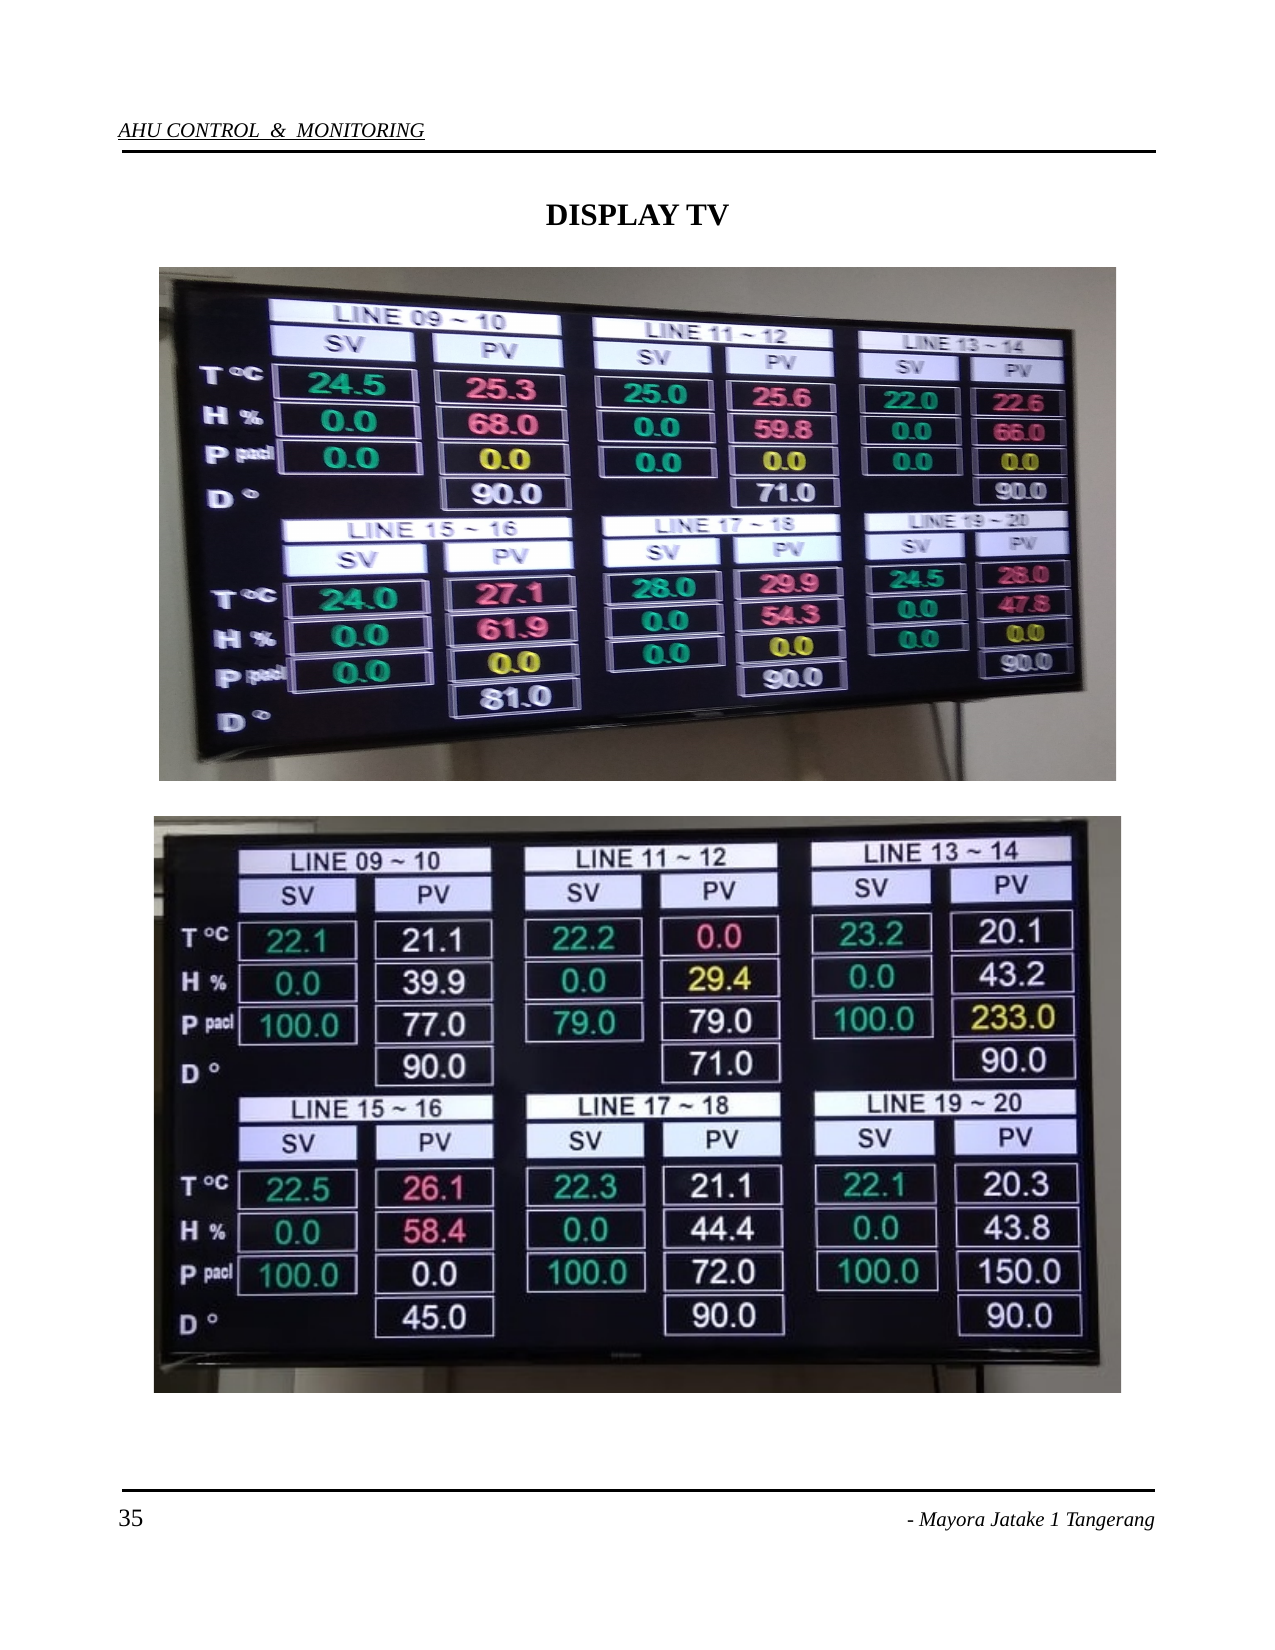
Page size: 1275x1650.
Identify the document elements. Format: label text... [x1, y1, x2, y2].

text DISPLAY TV [118, 196, 1157, 232]
picture [153, 816, 1122, 1393]
picture [159, 267, 1117, 781]
